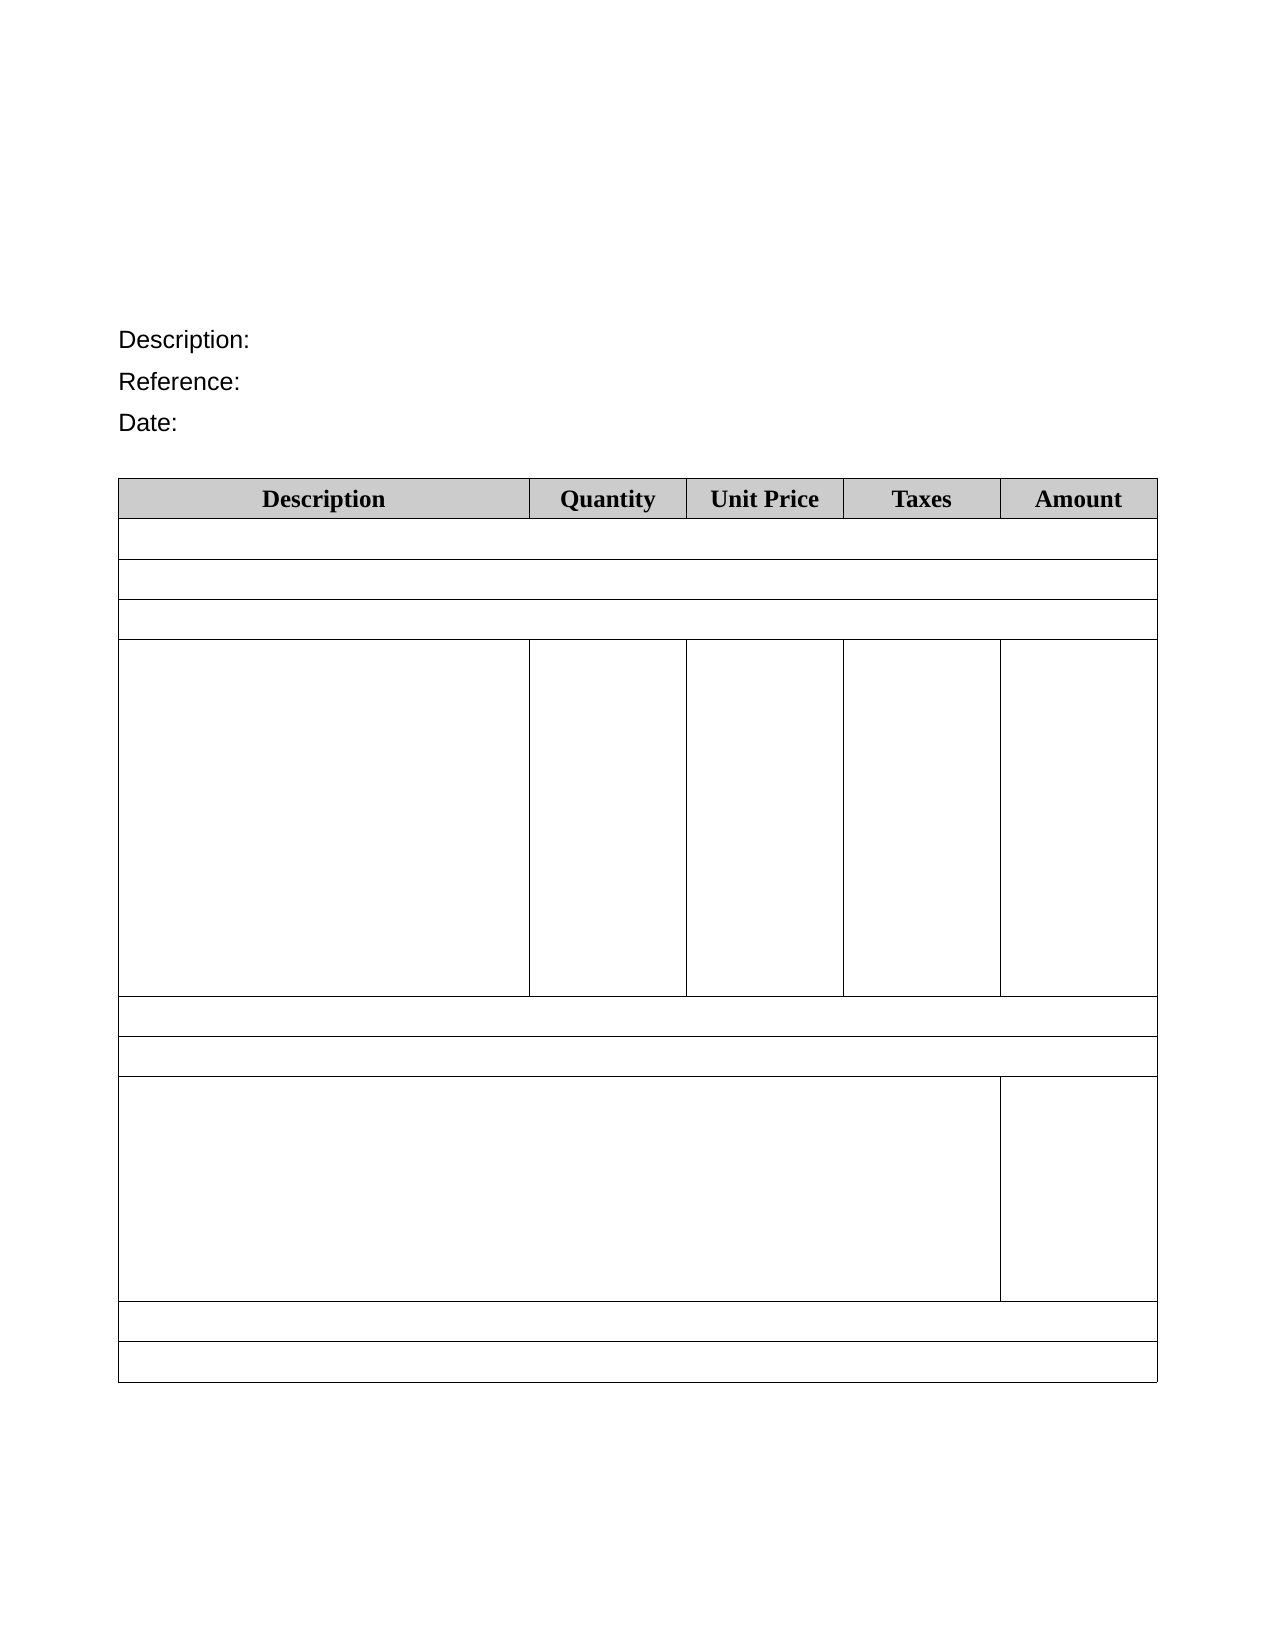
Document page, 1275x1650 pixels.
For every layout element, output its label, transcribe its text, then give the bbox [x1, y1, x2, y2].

table_cell <when test="line.type == 'subtotal'"> [119, 1037, 1157, 1076]
text </choose> [118, 284, 1157, 313]
table_cell <format_currency(line.amount, purchase.party.lang, purchase.currency)> [1001, 640, 1157, 996]
text Date: <format_date(purchase.purchase_date, purchase.party.lang) if purchase.purchase_date else ''> [118, 408, 1157, 465]
table_cell <choose test=""> [119, 560, 1157, 599]
table_header Amount [1001, 479, 1157, 518]
table_cell <for each="line in line.description.split('\n')"> <line> </for> [119, 640, 529, 996]
text Reference: <purchase.reference or ''> [118, 367, 1157, 395]
table_cell <format_currency(line.amount, purchase.party.lang, purchase.currency)> [1001, 1077, 1157, 1301]
table_cell <for each="line in purchase.lines"> [119, 519, 1157, 558]
table_cell <format_number(line.unit_price, purchase.party.lang, digits=line.__class__.unit_price.digits[1], monetary=purchase.currency)> [687, 640, 843, 996]
table_header Unit Price [687, 479, 843, 518]
table_cell <when test="line.type == 'line'"> [119, 600, 1157, 639]
table_cell <for each="tax in line.taxes"> <tax.description> </for> [844, 640, 1000, 996]
table_header Description [119, 479, 529, 518]
table_header Quantity [530, 479, 686, 518]
text Description: <purchase.description or ''> [118, 325, 1157, 354]
table_cell </when> [119, 1302, 1157, 1341]
table_cell <when test="line.type == 'title'"> [119, 1342, 1157, 1382]
table_cell <for each="line in line.description.split('\n')"> <line> </for> [119, 1077, 1000, 1301]
table_cell <(format_number(line.quantity, purchase.party.lang, digits=line.unit_digits) + (line.unit and (' ' + line.unit.symbol) or '')) or ''> [530, 640, 686, 996]
table_header Taxes [844, 479, 1000, 518]
table_cell </when> [119, 997, 1157, 1036]
